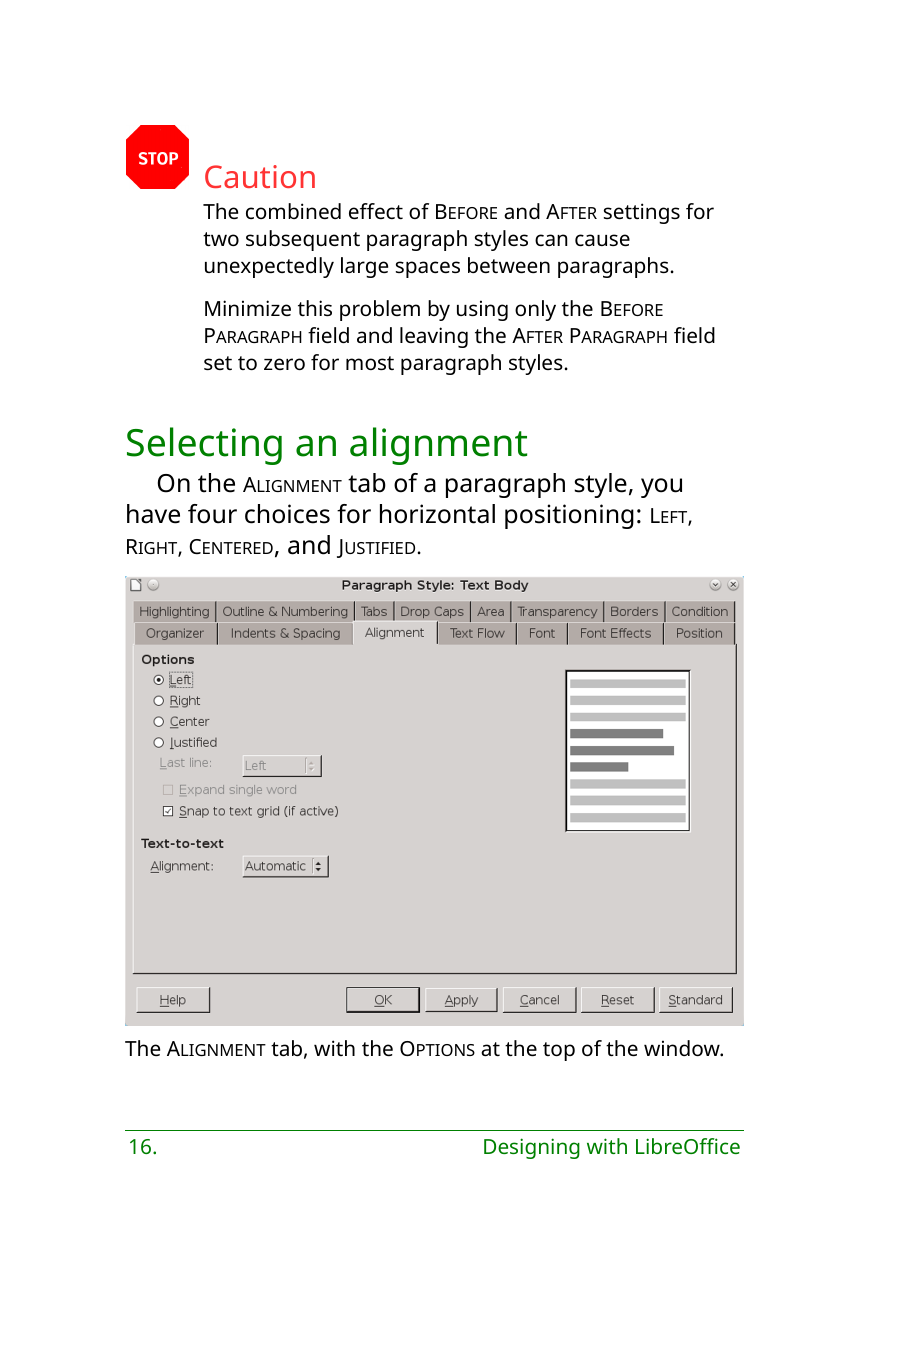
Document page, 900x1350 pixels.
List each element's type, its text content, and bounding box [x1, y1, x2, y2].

text Minimize this problem by using only the Before Paragraph field and leaving the After Paragraph field set to zero for most paragraph styles. [203, 294, 744, 376]
subtitle Selecting an alignment [125, 416, 744, 467]
picture [126, 125, 189, 189]
text The combined effect of Before and After settings for two subsequent paragraph styles can cause unexpectedly large spaces between paragraphs. [203, 198, 744, 279]
table_cell The Alignment tab, with the Options at the top of the window. [125, 1027, 744, 1062]
picture [125, 576, 744, 1026]
text On the Alignment tab of a paragraph style, you have four choices for horizontal positioning: Left, Right, Centered, and Justified. [125, 467, 744, 561]
list Caution [125, 125, 744, 198]
